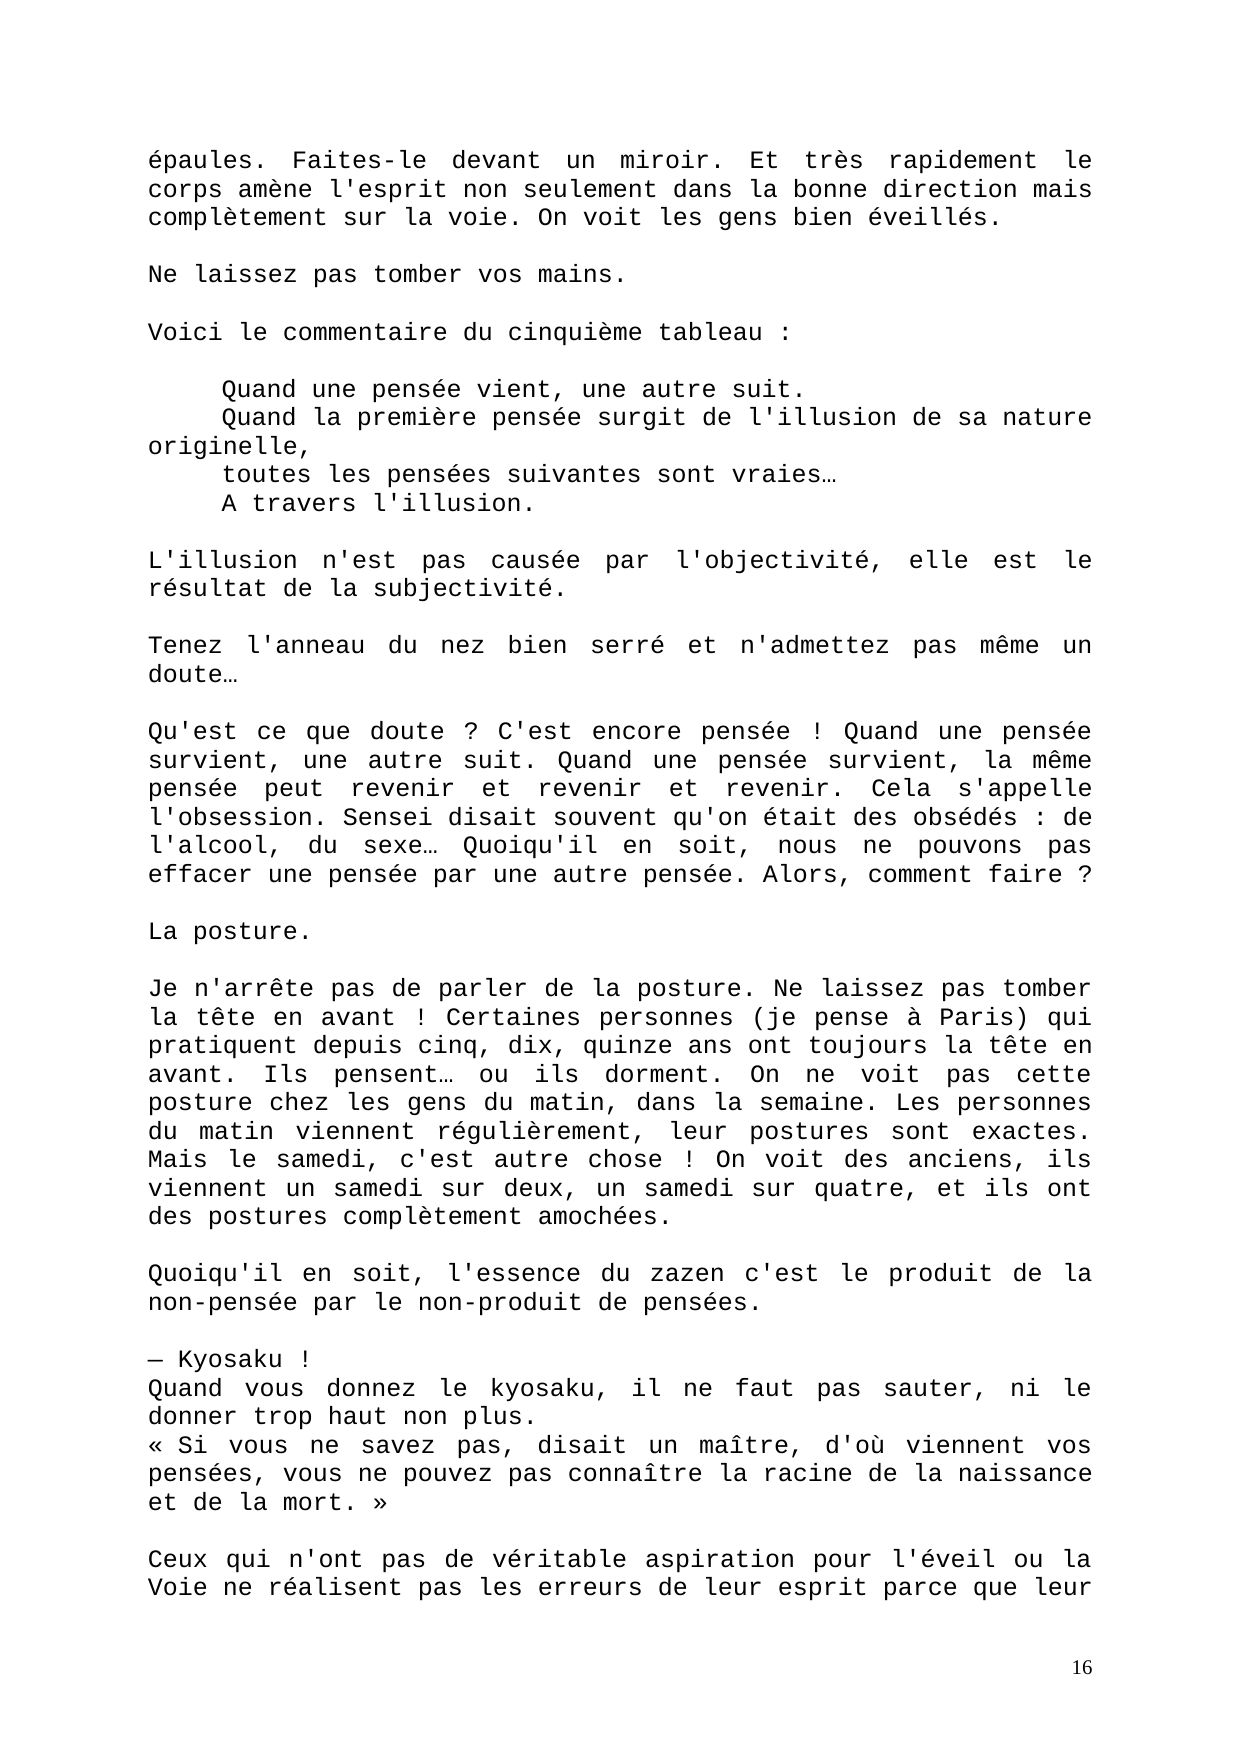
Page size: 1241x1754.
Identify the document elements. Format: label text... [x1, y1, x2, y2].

text Voici le commentaire du cinquième tableau : [148, 319, 1093, 347]
text « Si vous ne savez pas, disait un maître, d'où viennent vos pensées, vous ne pouvez pas connaître la racine de la naissance et de la mort. » [148, 1432, 1093, 1518]
text Ceux qui n'ont pas de véritable aspiration pour l'éveil ou la Voie ne réalisent pas les erreurs de leur esprit parce que leur [148, 1546, 1093, 1603]
text Je n'arrête pas de parler de la posture. Ne laissez pas tomber la tête en avant ! Certaines personnes (je pense à Paris) qui pratiquent depuis cinq, dix, quinze ans ont toujours la tête en avant. Ils pensent… ou ils dorment. On ne voit pas cette posture chez les gens du matin, dans la semaine. Les personnes du matin viennent régulièrement, leur postures sont exactes. Mais le samedi, c'est autre chose ! On voit des anciens, ils viennent un samedi sur deux, un samedi sur quatre, et ils ont des postures complètement amochées. [148, 975, 1093, 1232]
text Tenez l'anneau du nez bien serré et n'admettez pas même un doute… [148, 633, 1093, 690]
text Ne laissez pas tomber vos mains. [148, 262, 1093, 290]
text La posture. [148, 918, 1093, 947]
text toutes les pensées suivantes sont vraies… [148, 462, 1093, 490]
text Quoiqu'il en soit, l'essence du zazen c'est le produit de la non-pensée par le non-produit de pensées. [148, 1261, 1093, 1318]
text Quand la première pensée surgit de l'illusion de sa nature originelle, [148, 404, 1093, 462]
text — Kyosaku !­ [148, 1346, 1093, 1375]
text A travers l'illusion. [148, 490, 1093, 519]
text Qu'est ce que doute ? C'est encore pensée ! Quand une pensée survient, une autre suit. Quand une pensée survient, la même pensée peut revenir et revenir et revenir. Cela s'appelle l'obsession. Sensei disait souvent qu'on était des obsédés : de l'alcool, du sexe… Quoiqu'il en soit, nous ne pouvons pas effacer une pensée par une autre pensée. Alors, comment faire ? [148, 718, 1093, 890]
text L'illusion n'est pas causée par l'objectivité, elle est le résultat de la subjectivité. [148, 547, 1093, 604]
text Quand vous donnez le kyosaku, il ne faut pas sauter, ni le donner trop haut non plus. [148, 1375, 1093, 1432]
text épaules. Faites-le devant un miroir. Et très rapidement le corps amène l'esprit non seulement dans la bonne direction mais complètement sur la voie. On voit les gens bien éveillés. [148, 148, 1093, 233]
text Quand une pensée vient, une autre suit. [148, 376, 1093, 404]
